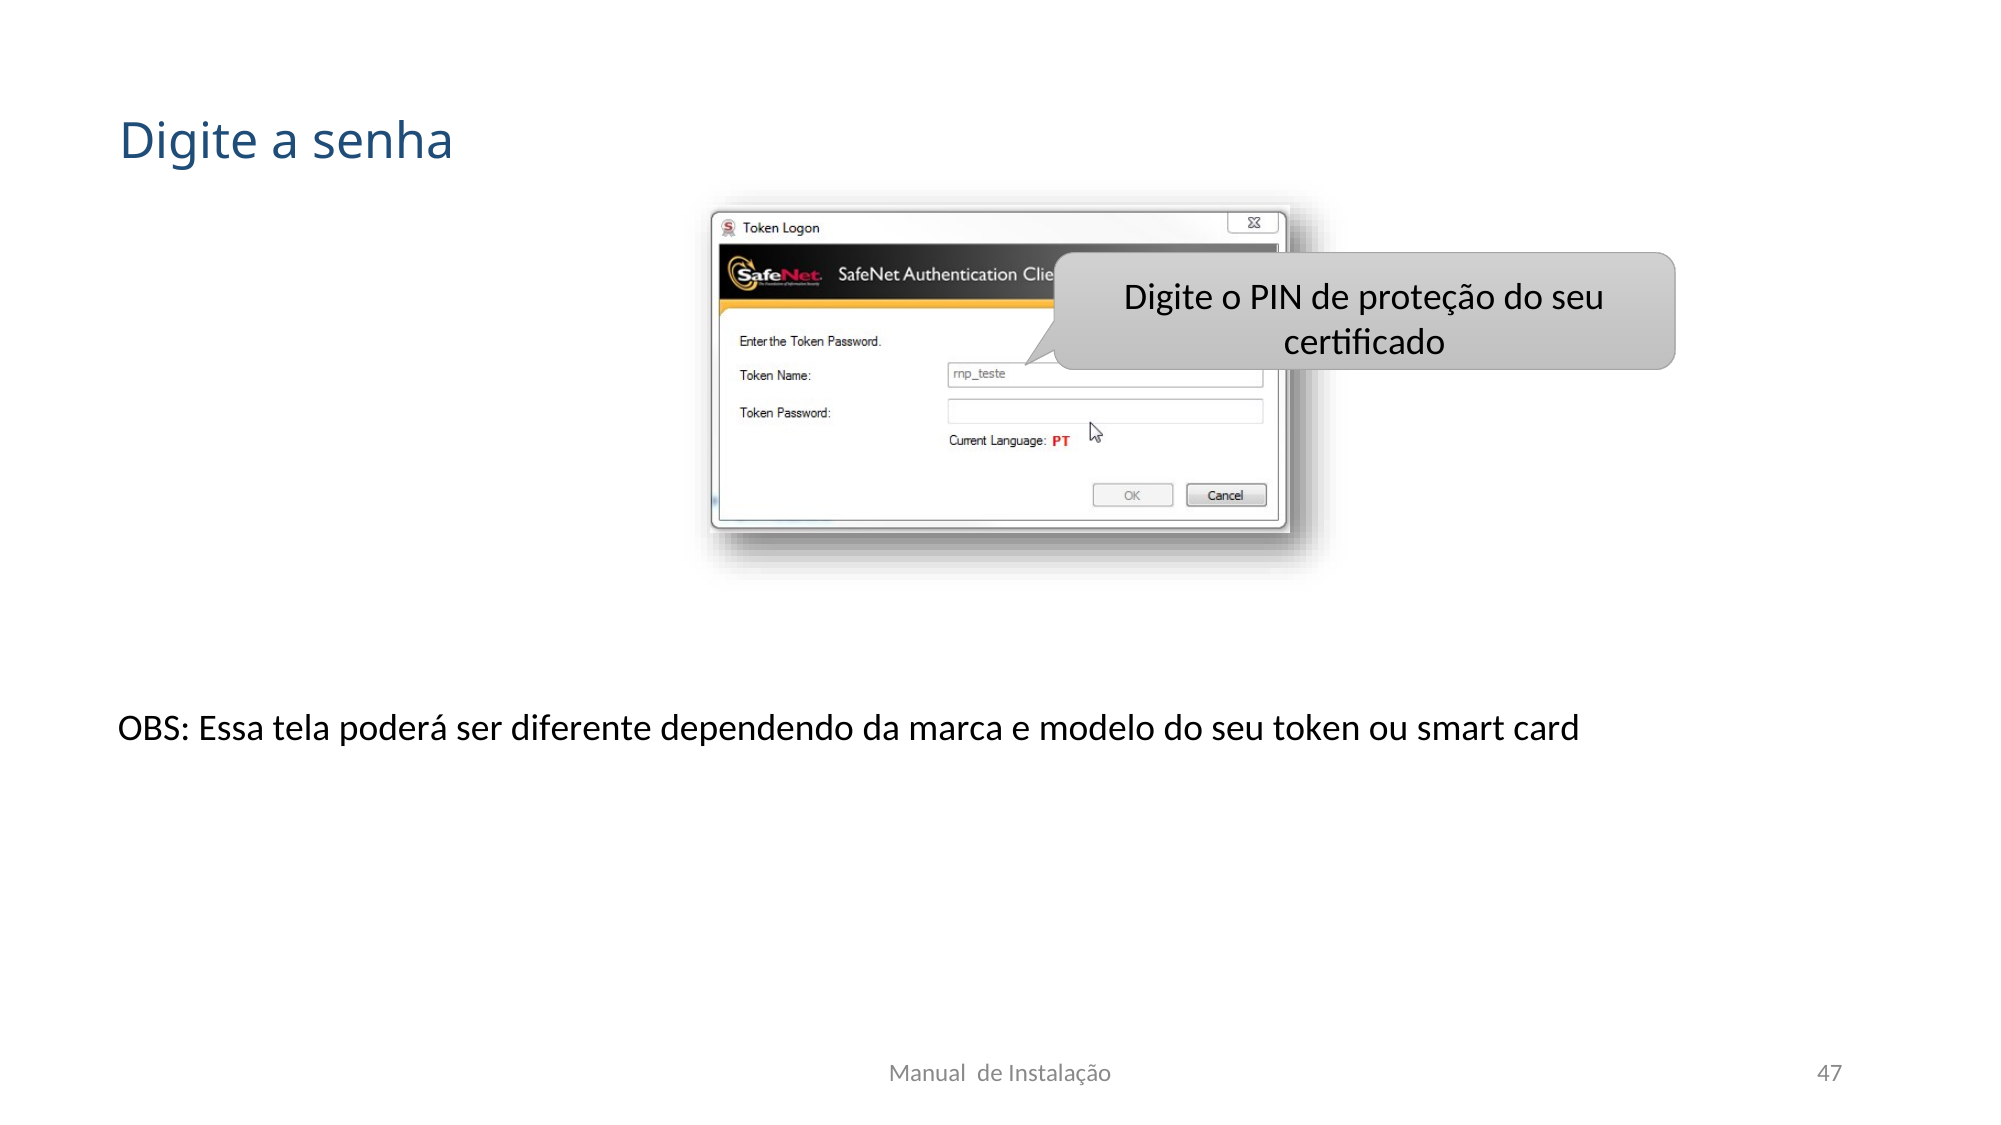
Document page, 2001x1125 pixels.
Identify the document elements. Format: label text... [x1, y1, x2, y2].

text OBS: Essa tela poderá ser diferente dependendo da marca e modelo do seu token ou smart card [118, 704, 1842, 749]
subtitle Digite a senha [119, 106, 1842, 174]
